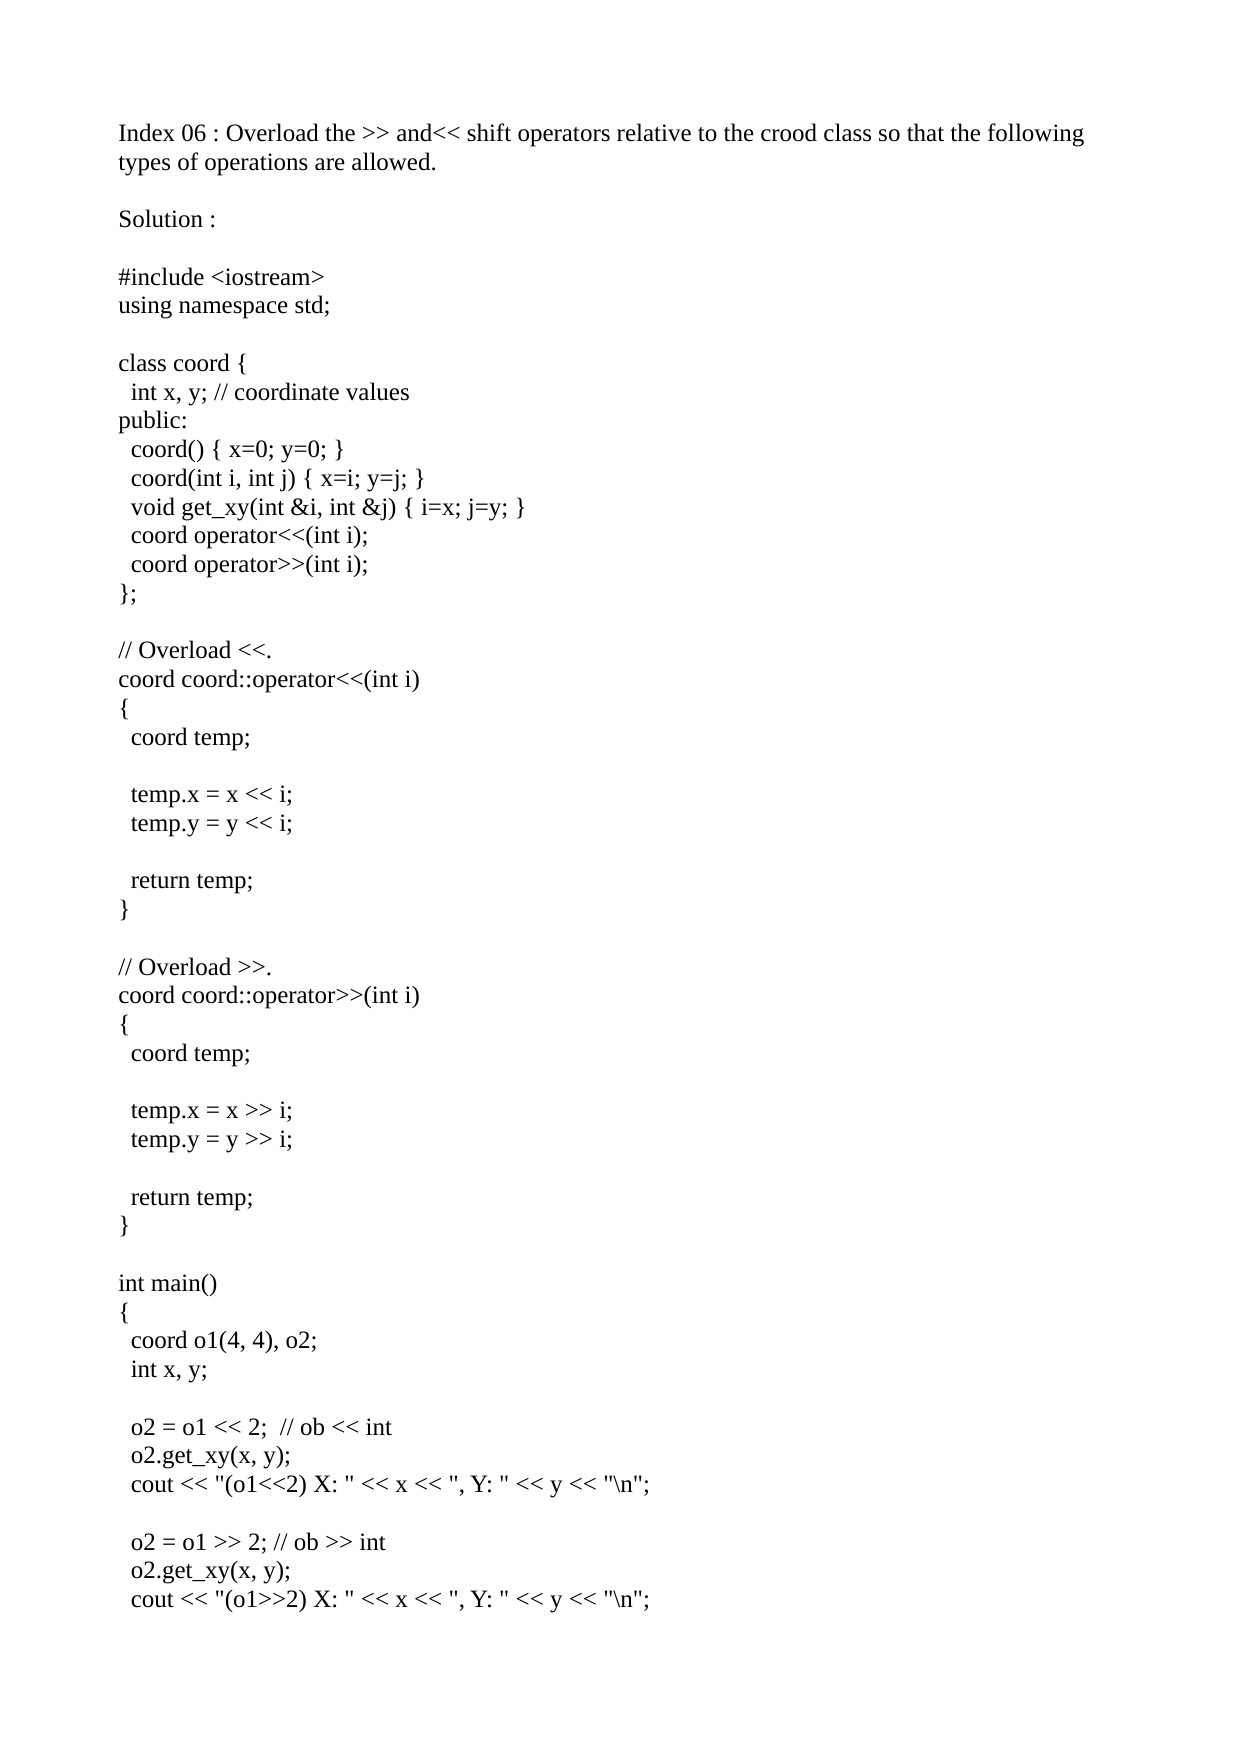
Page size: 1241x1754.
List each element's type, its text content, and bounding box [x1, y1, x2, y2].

text cout << "(o1>>2) X: " << x << ", Y: " << y << "\n"; [118, 1584, 1122, 1613]
text { [118, 693, 1122, 722]
text coord temp; [118, 1038, 1122, 1067]
text int main() [118, 1268, 1122, 1297]
text } [118, 894, 1122, 923]
text coord operator<<(int i); [118, 521, 1122, 549]
text coord() { x=0; y=0; } [118, 434, 1122, 463]
text o2 = o1 << 2; // ob << int [118, 1412, 1122, 1441]
text int x, y; // coordinate values [118, 377, 1122, 406]
text temp.y = y << i; [118, 808, 1122, 837]
text o2.get_xy(x, y); [118, 1441, 1122, 1469]
text coord coord::operator>>(int i) [118, 981, 1122, 1009]
text #include <iostream> [118, 262, 1122, 291]
text coord(int i, int j) { x=i; y=j; } [118, 463, 1122, 492]
text { [118, 1297, 1122, 1326]
text public: [118, 406, 1122, 434]
text return temp; [118, 1182, 1122, 1211]
text int x, y; [118, 1354, 1122, 1383]
text class coord { [118, 348, 1122, 377]
text Solution : [118, 204, 1122, 233]
text // Overload >>. [118, 952, 1122, 981]
text o2.get_xy(x, y); [118, 1556, 1122, 1584]
text using namespace std; [118, 291, 1122, 319]
text } [118, 1211, 1122, 1239]
text temp.y = y >> i; [118, 1124, 1122, 1153]
text temp.x = x >> i; [118, 1096, 1122, 1124]
text Index 06 : Overload the >> and<< shift operators relative to the crood class so that the following types of operations are allowed. [118, 118, 1122, 176]
text // Overload <<. [118, 636, 1122, 664]
text o2 = o1 >> 2; // ob >> int [118, 1527, 1122, 1556]
text return temp; [118, 866, 1122, 894]
text }; [118, 578, 1122, 607]
text temp.x = x << i; [118, 779, 1122, 808]
text { [118, 1009, 1122, 1038]
text coord temp; [118, 722, 1122, 751]
text coord o1(4, 4), o2; [118, 1326, 1122, 1354]
text cout << "(o1<<2) X: " << x << ", Y: " << y << "\n"; [118, 1469, 1122, 1498]
text void get_xy(int &i, int &j) { i=x; j=y; } [118, 492, 1122, 521]
text coord coord::operator<<(int i) [118, 664, 1122, 693]
text coord operator>>(int i); [118, 549, 1122, 578]
